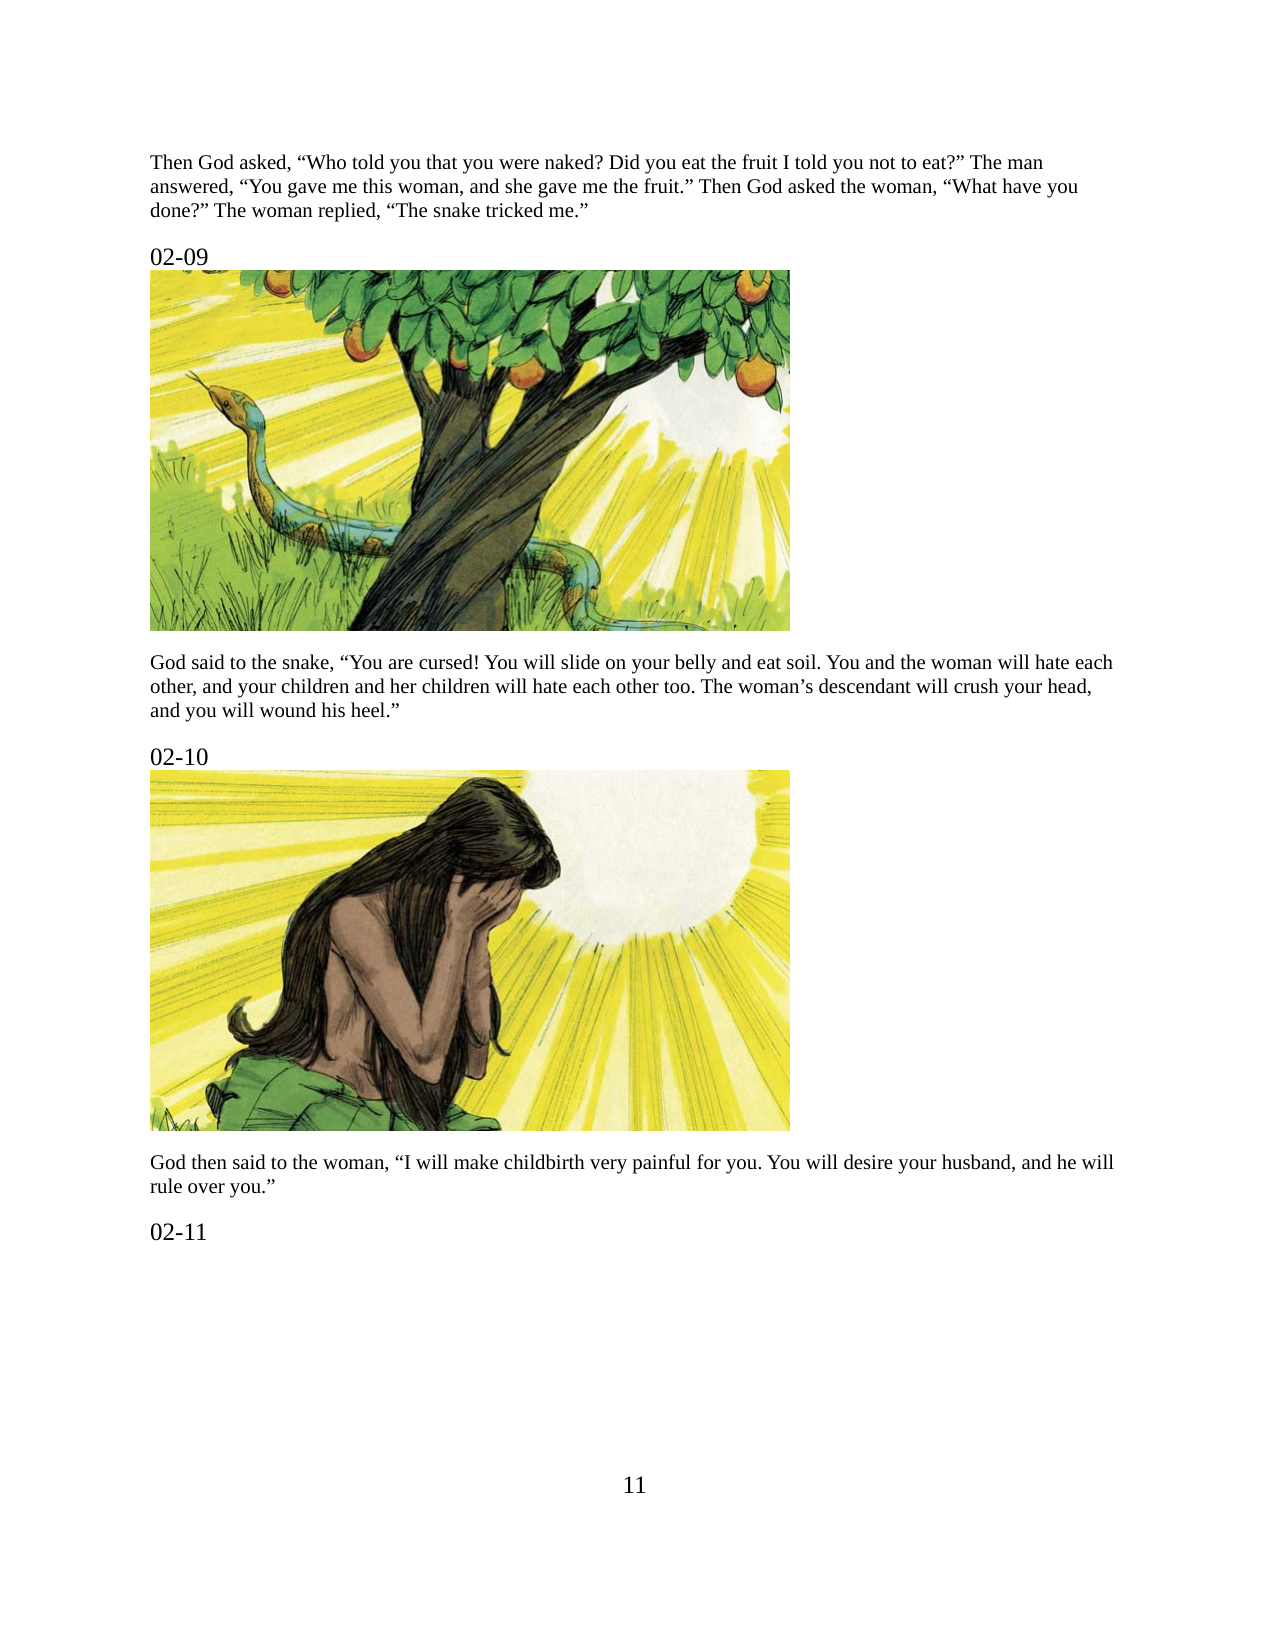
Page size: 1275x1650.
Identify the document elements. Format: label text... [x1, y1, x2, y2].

subtitle 02-10 [150, 742, 1125, 770]
picture [150, 270, 790, 631]
subtitle 02-11 [150, 1217, 1125, 1246]
text God then said to the woman, “I will make childbirth very painful for you. You will desire your husband, and he will rule over you.” [150, 1150, 1125, 1198]
picture [150, 770, 790, 1131]
subtitle 02-09 [150, 242, 1125, 270]
text God said to the snake, “You are cursed! You will slide on your belly and eat soil. You and the woman will hate each other, and your children and her children will hate each other too. The woman’s descendant will crush your head, and you will wound his heel.” [150, 650, 1125, 722]
text Then God asked, “Who told you that you were naked? Did you eat the fruit I told you not to eat?” The man answered, “You gave me this woman, and she gave me the fruit.” Then God asked the woman, “What have you done?” The woman replied, “The snake tricked me.” [150, 150, 1125, 222]
